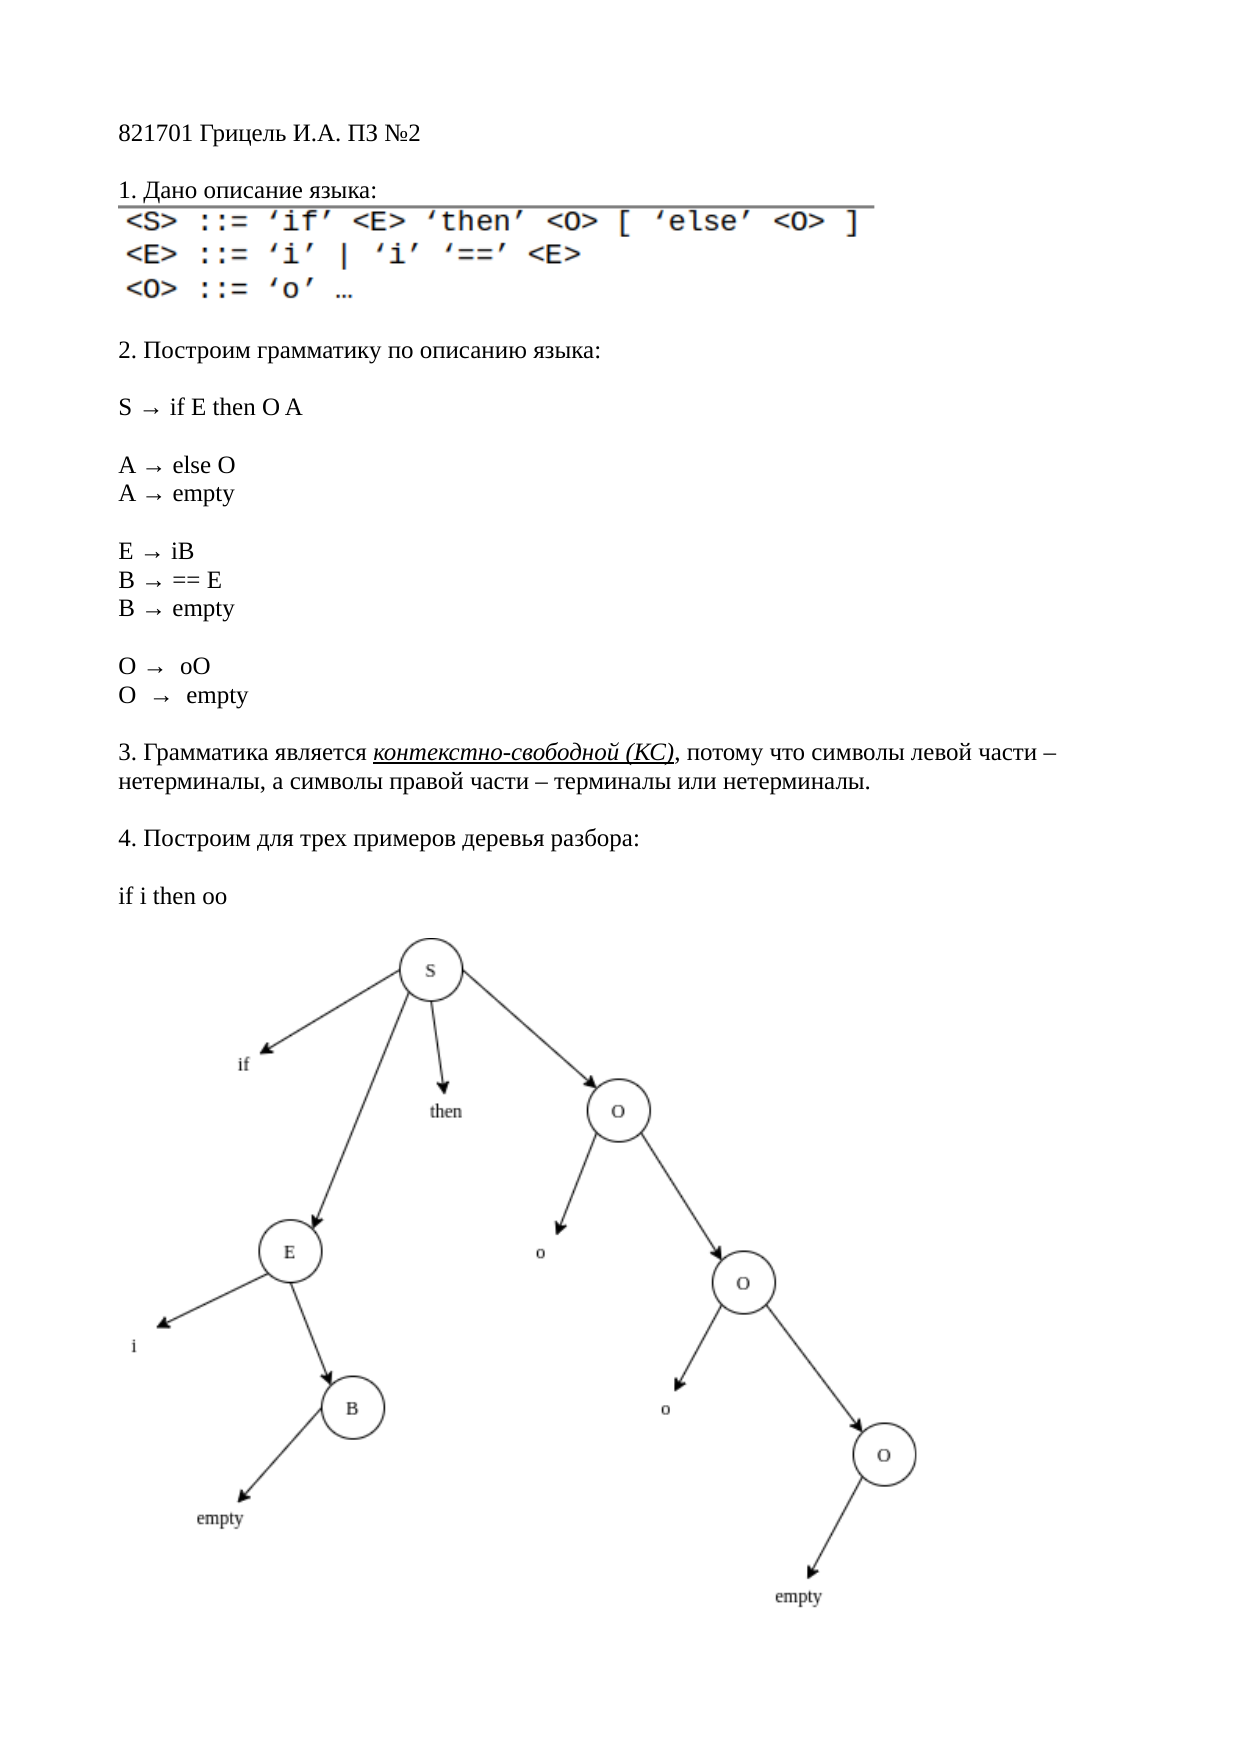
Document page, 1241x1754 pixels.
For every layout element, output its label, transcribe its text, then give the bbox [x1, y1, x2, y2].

text A → else O [118, 450, 1122, 478]
text A → empty [118, 478, 1122, 507]
text E → iB [118, 536, 1122, 565]
text 4. Построим для трех примеров деревья разбора: [118, 823, 1122, 852]
text 821701 Грицель И.А. ПЗ №2 [118, 118, 1122, 147]
text O → empty [118, 680, 1122, 708]
text 1. Дано описание языка: [118, 176, 1122, 204]
text 3. Грамматика является контекстно-свободной (КС), потому что символы левой части – нетерминалы, а символы правой части – терминалы или нетерминалы. [118, 737, 1122, 795]
text if i then oo [118, 881, 1122, 910]
text 2. Построим грамматику по описанию языка: [118, 335, 1122, 363]
text S → if E then O A [118, 392, 1122, 421]
text B → == E [118, 565, 1122, 593]
text O → oO [118, 651, 1122, 680]
text B → empty [118, 593, 1122, 622]
